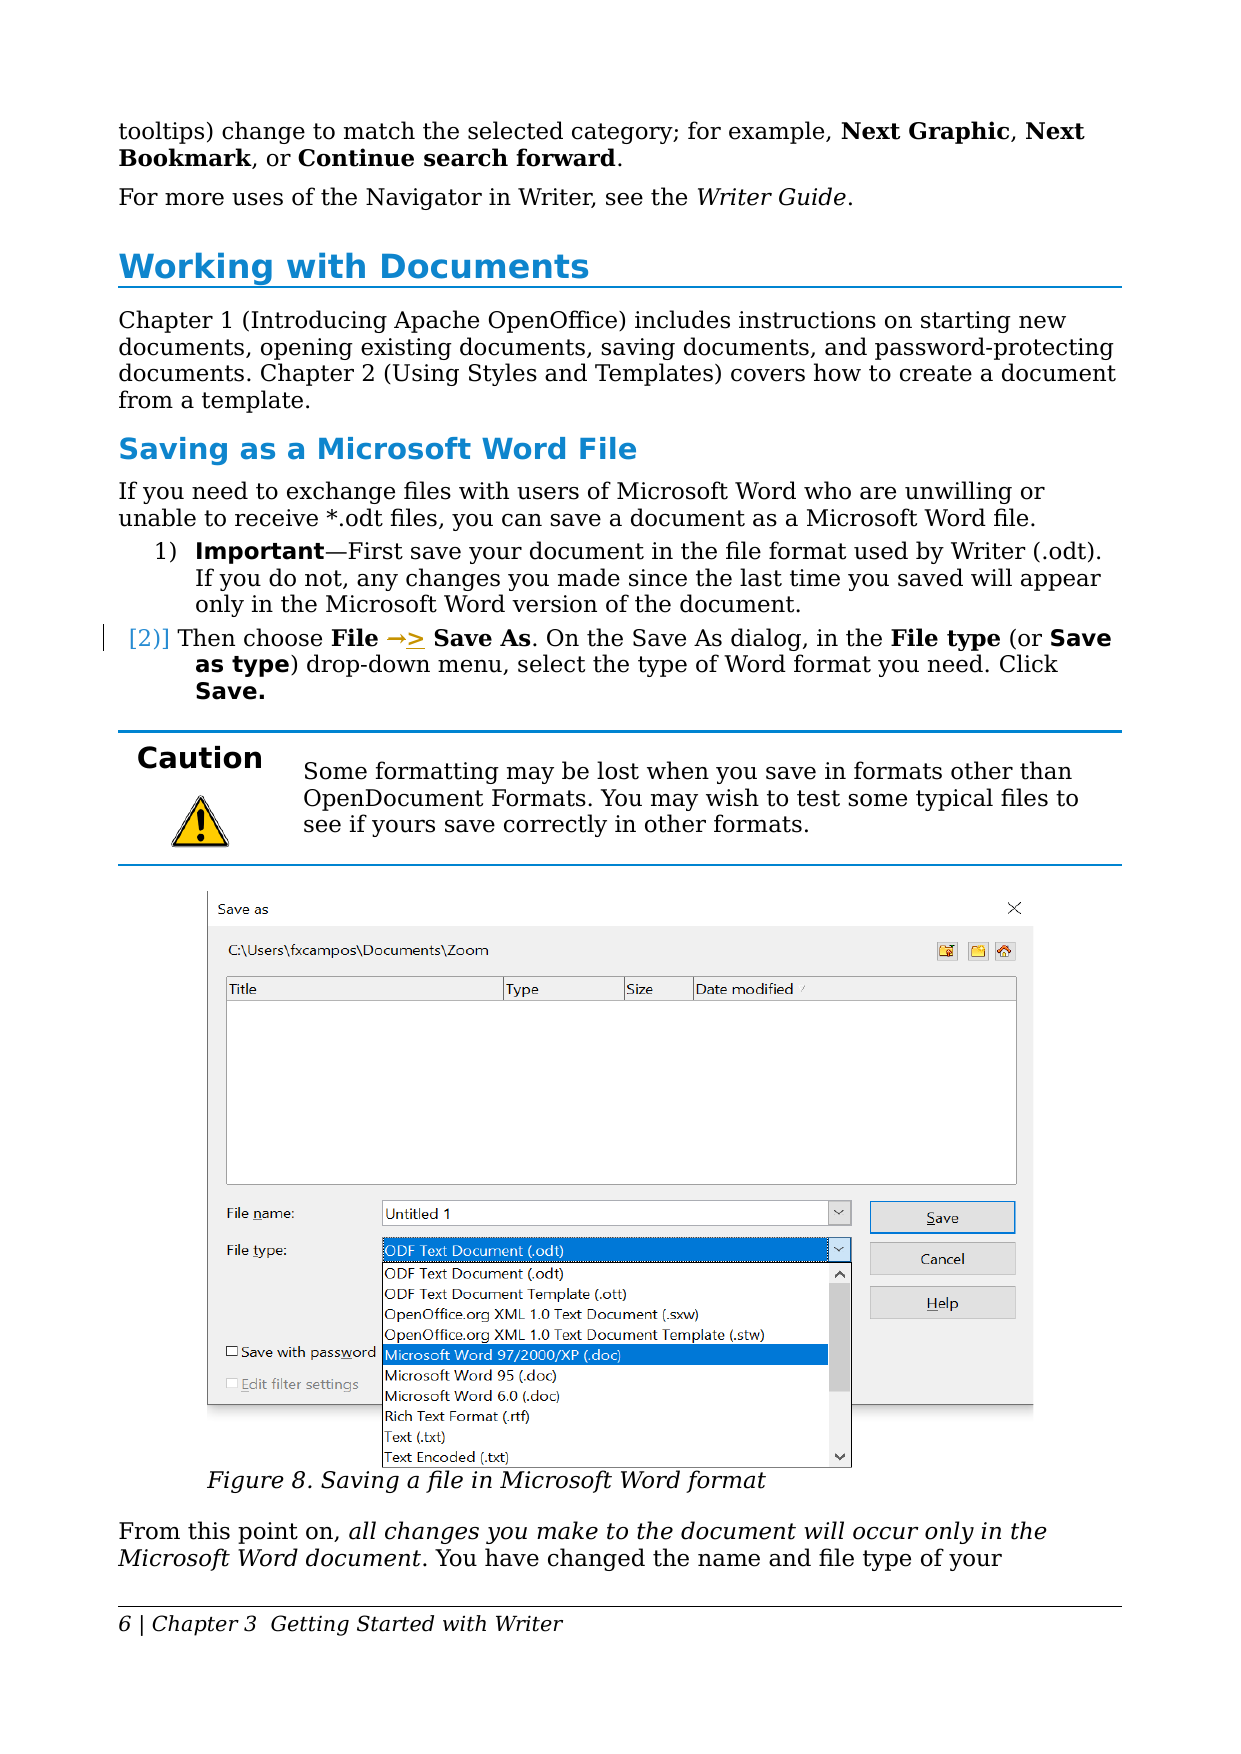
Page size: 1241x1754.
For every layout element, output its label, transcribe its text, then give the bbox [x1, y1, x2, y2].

text From this point on, all changes you make to the document will occur only in the Microsoft Word document. You have changed the name and file type of your [118, 1518, 1122, 1571]
table_header Caution [118, 733, 281, 864]
text Figure 8. Saving a file in Microsoft Word format [207, 1468, 1033, 1494]
subtitle Saving as a Microsoft Word File [118, 432, 1122, 466]
text For more uses of the Navigator in Writer, see the Writer Guide. [118, 184, 1122, 211]
table_header Some formatting may be lost when you save in formats other than OpenDocument Formats. You may wish to test some typical files to see if yours save correctly in other formats. [281, 733, 1122, 864]
list Chapter 1 (Introducing Apache OpenOffice) includes instructions on starting new documents, opening existing documents, saving documents, and password-protecting documents. Chapter 2 (Using Styles and Templates) covers how to create a document from a template. [118, 307, 1122, 414]
subtitle Working with Documents [118, 247, 1122, 286]
picture [207, 891, 1034, 1468]
picture [167, 791, 233, 851]
list Important—First save your document in the file format used by Writer (.odt). If you do not, any changes you made since the last time you saved will appear only in the Microsoft Word version of the document. [177, 538, 1122, 618]
text tooltips) change to match the selected category; for example, Next Graphic, Next Bookmark, or Continue search forward. [118, 118, 1122, 172]
list Then choose File > Save As. On the Save As dialog, in the File type (or Save as type) drop-down menu, select the type of Word format you need. Click Save. [177, 624, 1122, 705]
list If you need to exchange files with users of Microsoft Word who are unwilling or unable to receive *.odt files, you can save a document as a Microsoft Word file. [118, 478, 1122, 532]
